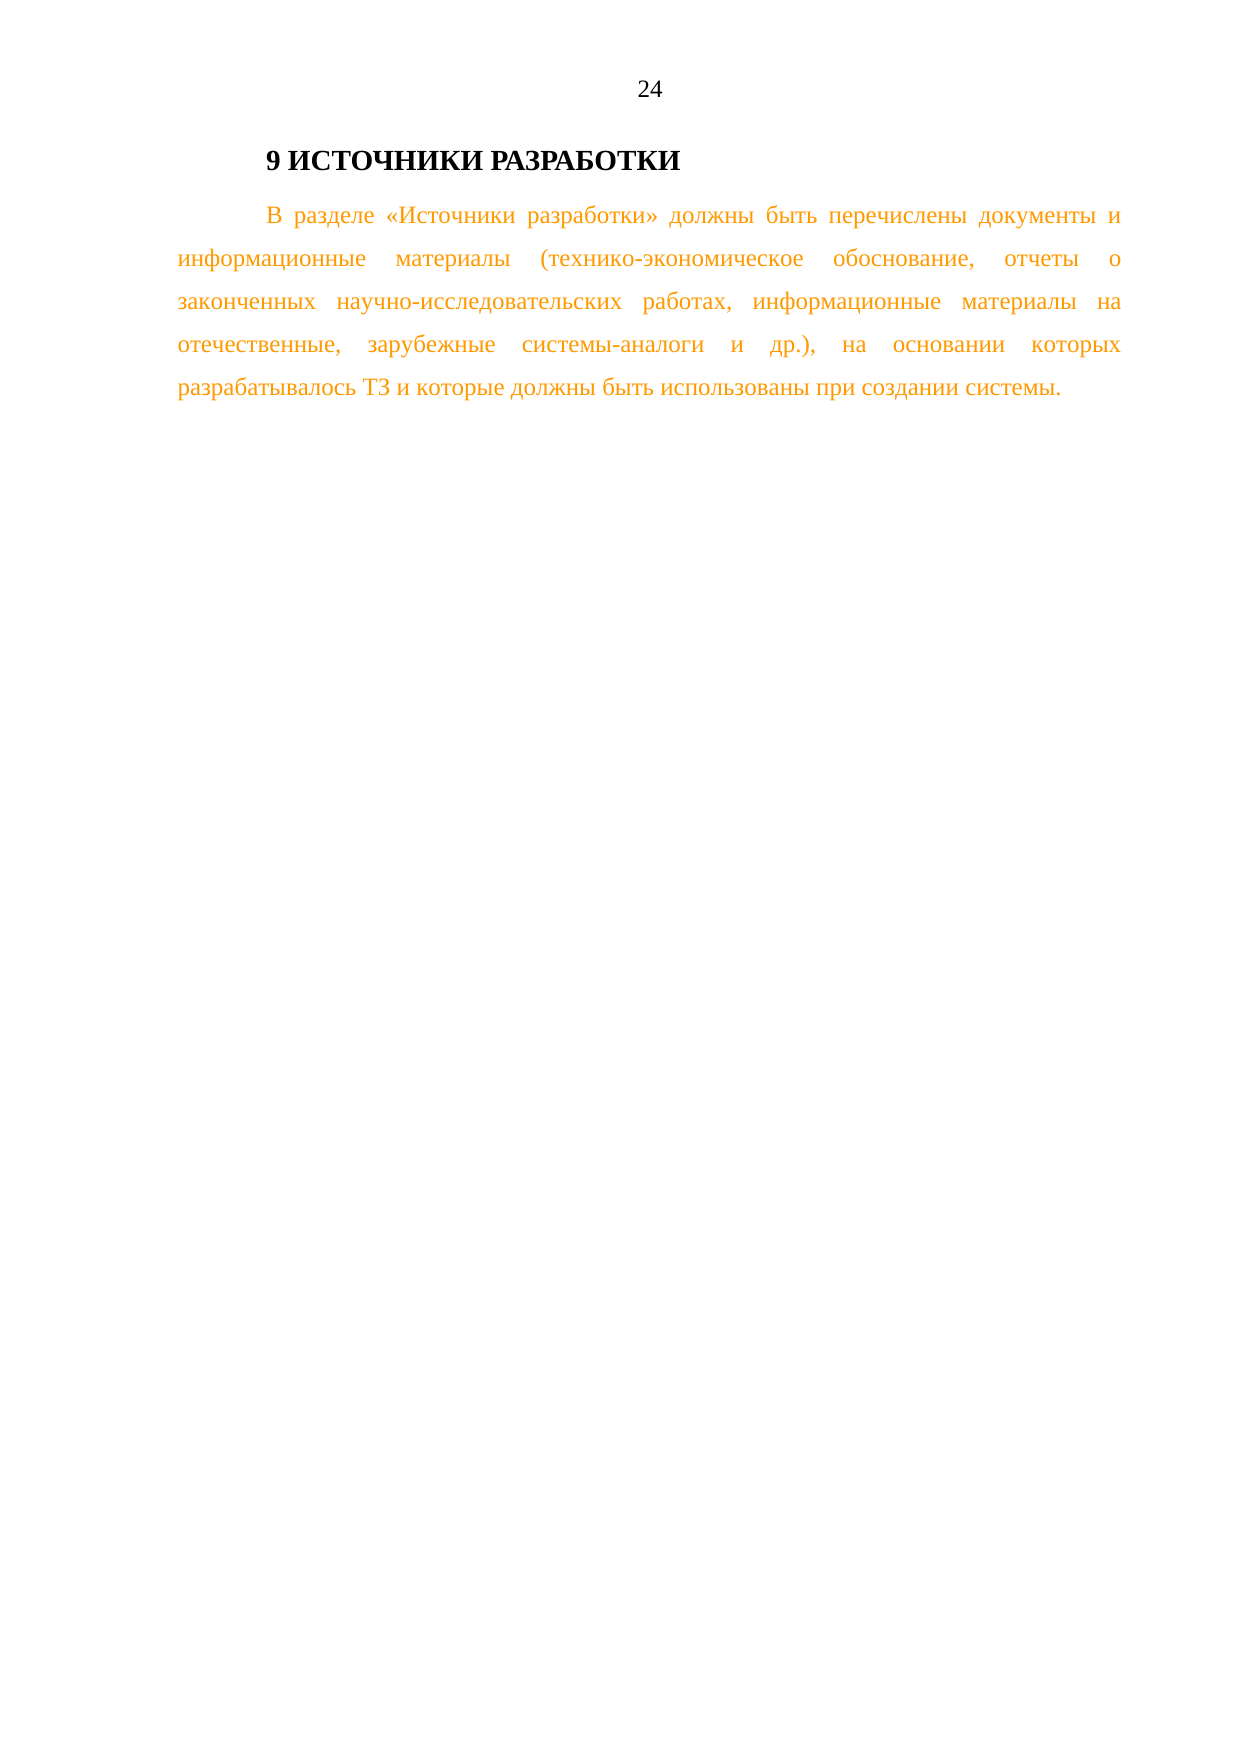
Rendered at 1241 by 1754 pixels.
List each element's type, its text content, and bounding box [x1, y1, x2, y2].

subtitle ИСТОЧНИКИ РАЗРАБОТКИ [266, 143, 1122, 177]
text В разделе «Источники разработки» должны быть перечислены документы и информационные материалы (технико-экономическое обоснование, отчеты о законченных научно-исследовательских работах, информационные материалы на отечественные, зарубежные системы-аналоги и др.), на основании которых разрабатывалось ТЗ и которые должны быть использованы при создании системы. [177, 200, 1122, 401]
